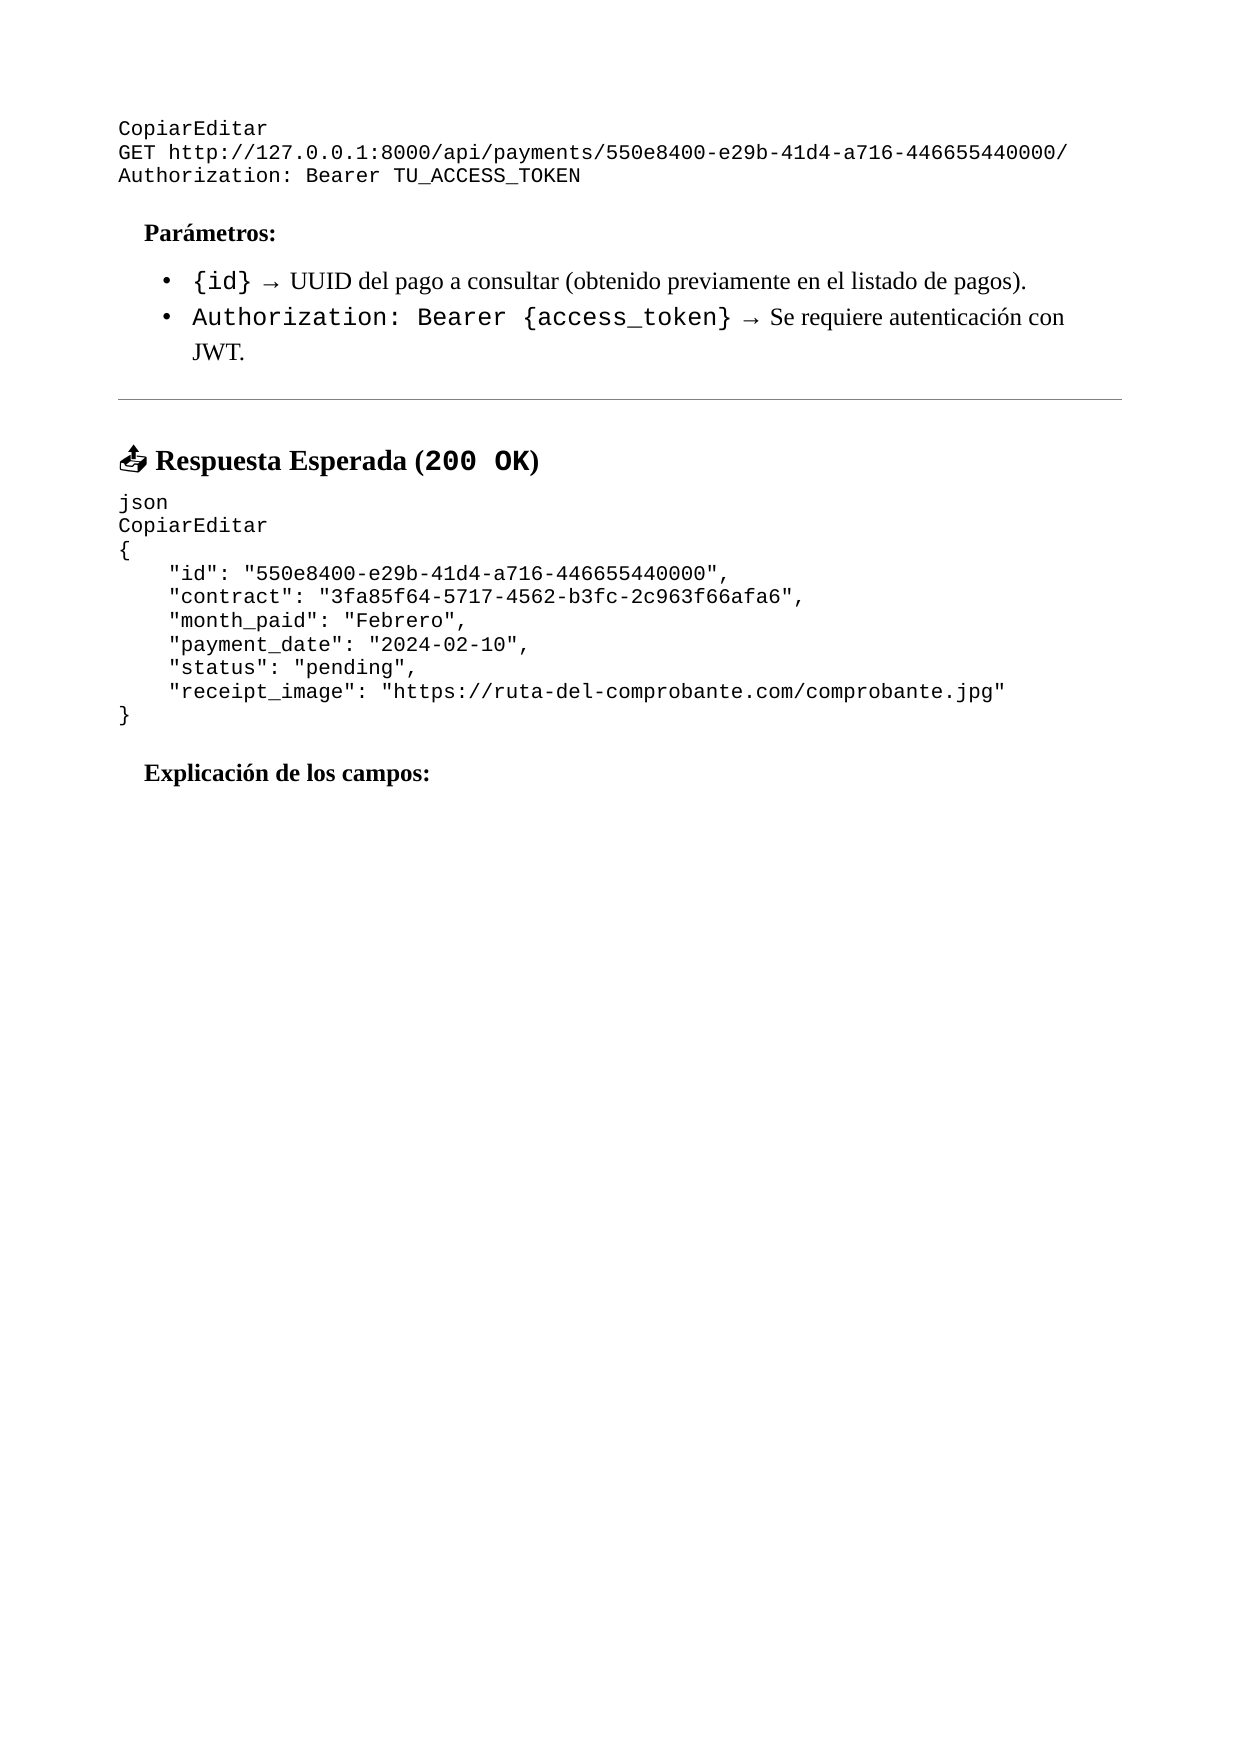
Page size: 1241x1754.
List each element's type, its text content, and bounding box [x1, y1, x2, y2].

list {id} → UUID del pago a consultar (obtenido previamente en el listado de pagos). [162, 266, 1122, 297]
text 📌 Parámetros: [118, 218, 1122, 247]
text "payment_date": "2024-02-10", [118, 633, 1122, 657]
text { [118, 539, 1122, 563]
text json [118, 492, 1122, 515]
text GET http://127.0.0.1:8000/api/payments/550e8400-e29b-41d4-a716-446655440000/ [118, 142, 1122, 165]
text CopiarEditar [118, 515, 1122, 539]
text Authorization: Bearer TU_ACCESS_TOKEN [118, 165, 1122, 189]
text CopiarEditar [118, 118, 1122, 142]
text "month_paid": "Febrero", [118, 610, 1122, 633]
text "receipt_image": "https://ruta-del-comprobante.com/comprobante.jpg" [118, 681, 1122, 704]
text "id": "550e8400-e29b-41d4-a716-446655440000", [118, 563, 1122, 586]
list Authorization: Bearer {access_token} → Se requiere autenticación con JWT. [162, 302, 1122, 365]
text "contract": "3fa85f64-5717-4562-b3fc-2c963f66afa6", [118, 586, 1122, 610]
subtitle 📤 Respuesta Esperada (200 OK) [118, 443, 1122, 479]
text "status": "pending", [118, 657, 1122, 681]
text } [118, 704, 1122, 728]
text 📌 Explicación de los campos: [118, 758, 1122, 786]
